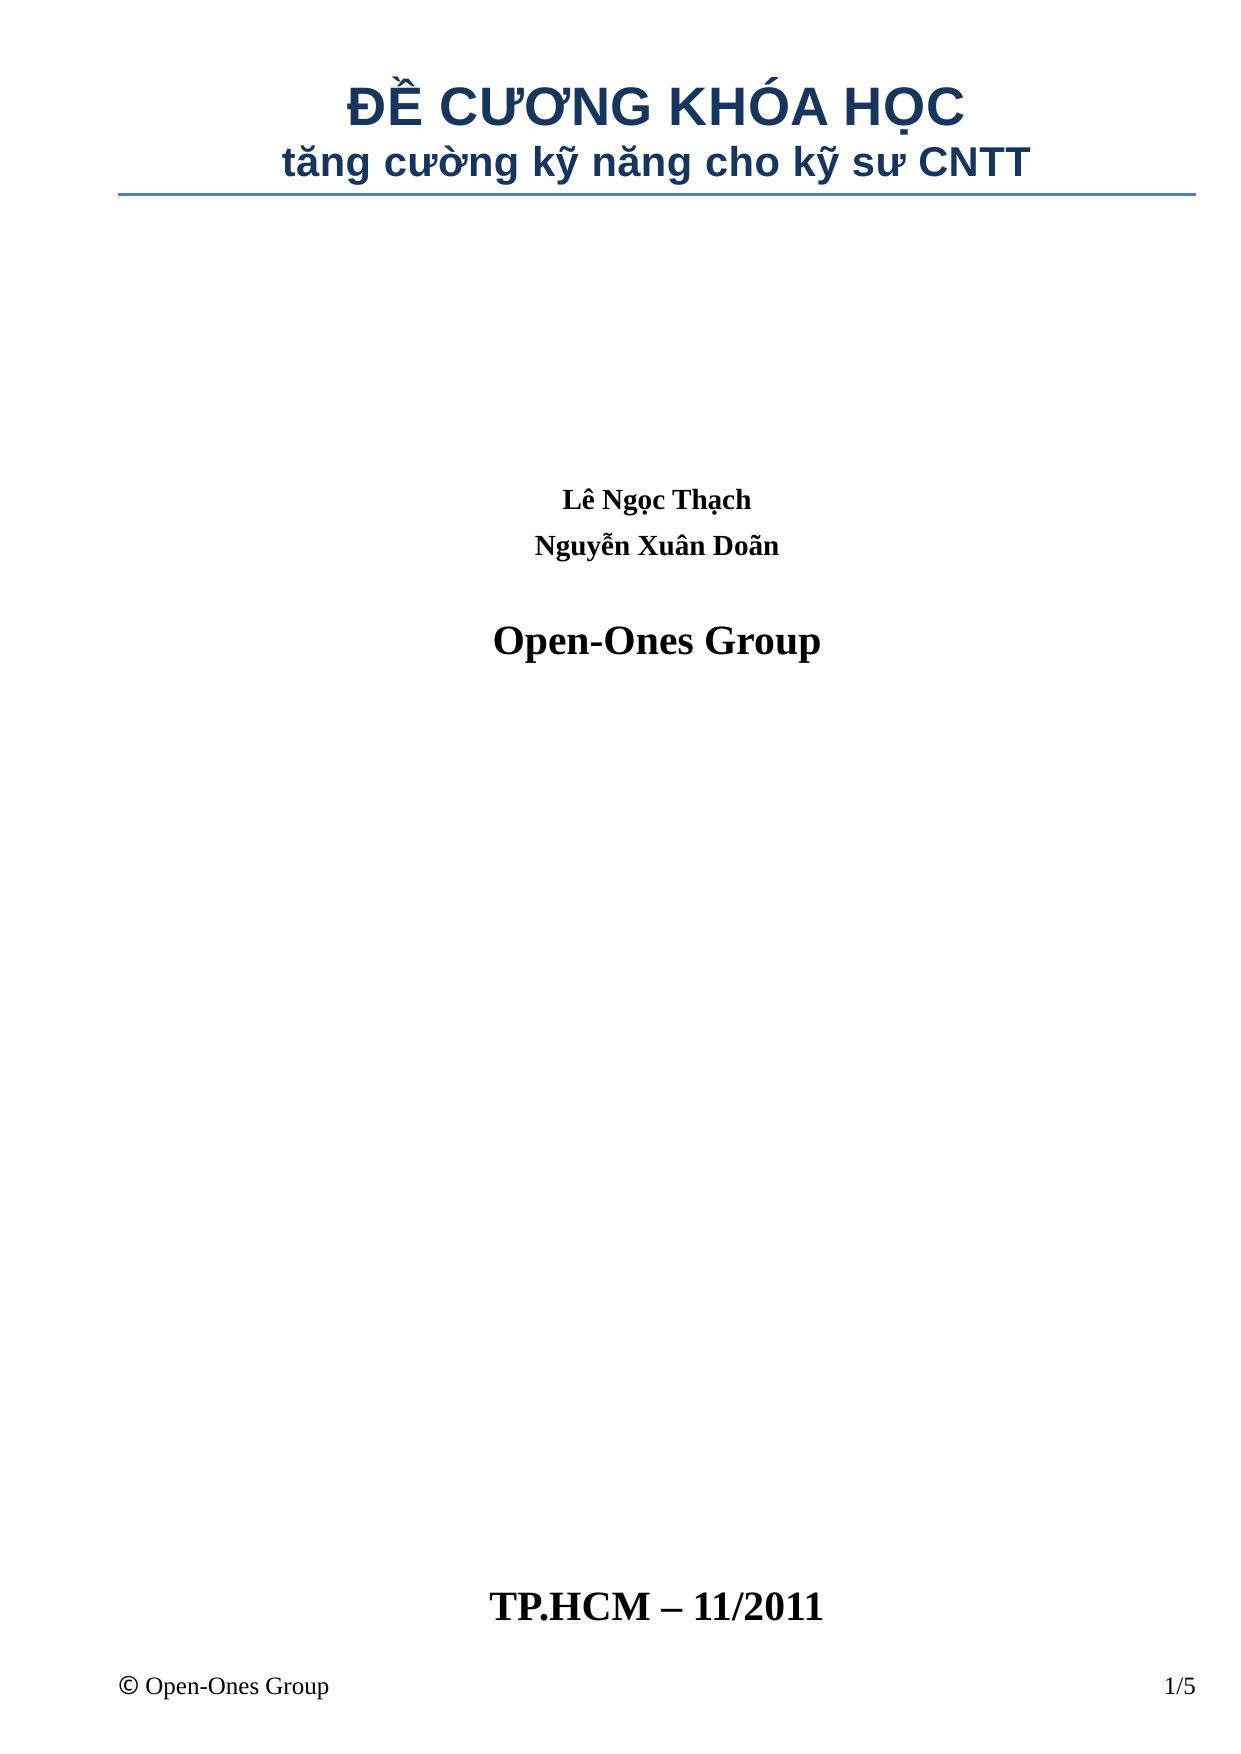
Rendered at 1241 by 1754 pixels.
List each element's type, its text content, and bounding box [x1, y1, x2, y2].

text Lê Ngọc Thạch [118, 482, 1196, 515]
title ĐỀ CƯƠNG KHÓA HỌC tăng cường kỹ năng cho kỹ sư CNTT [118, 75, 1196, 193]
text TP.HCM – 11/2011 [118, 1582, 1196, 1630]
text Open-Ones Group [118, 615, 1196, 663]
text Nguyễn Xuân Doãn [118, 528, 1196, 561]
